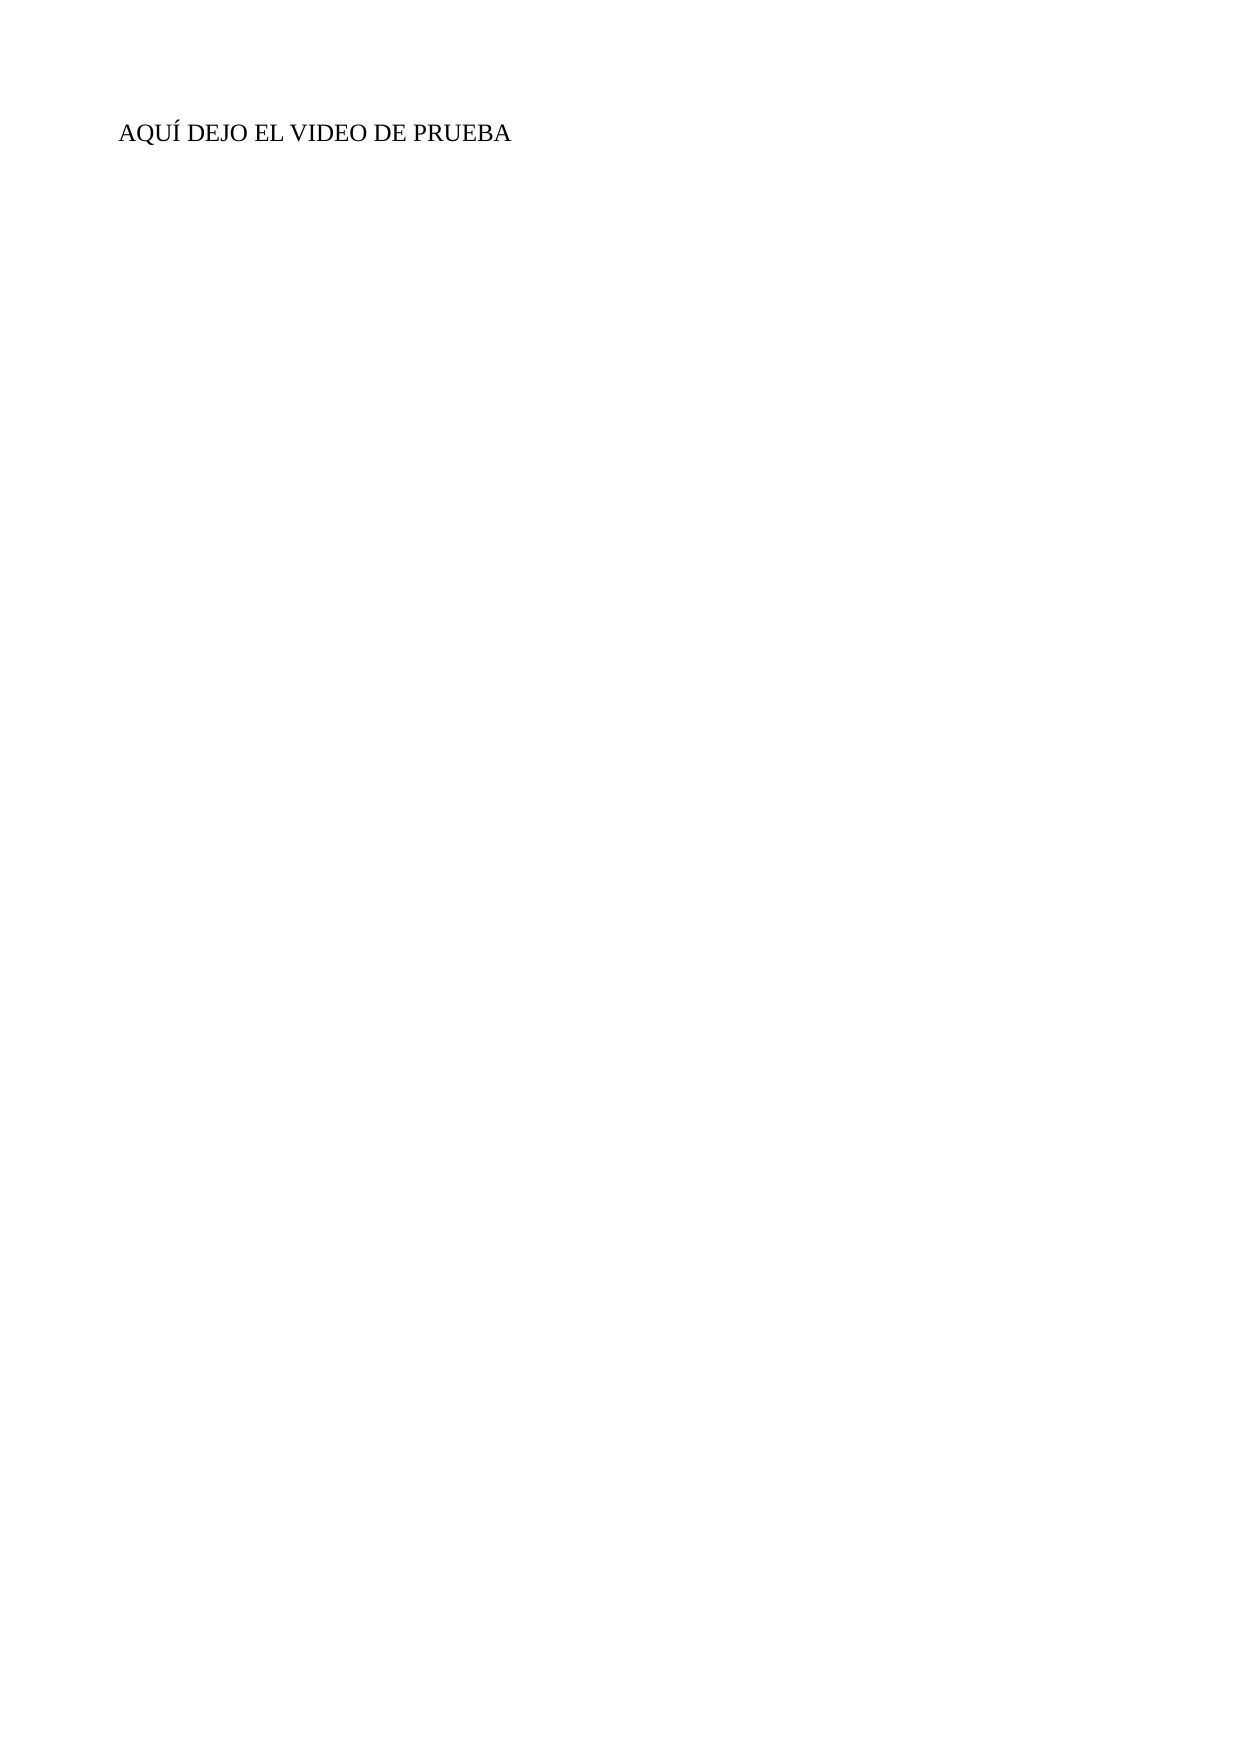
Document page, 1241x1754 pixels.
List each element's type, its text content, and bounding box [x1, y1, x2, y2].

text AQUÍ DEJO EL VIDEO DE PRUEBA [118, 118, 1122, 147]
